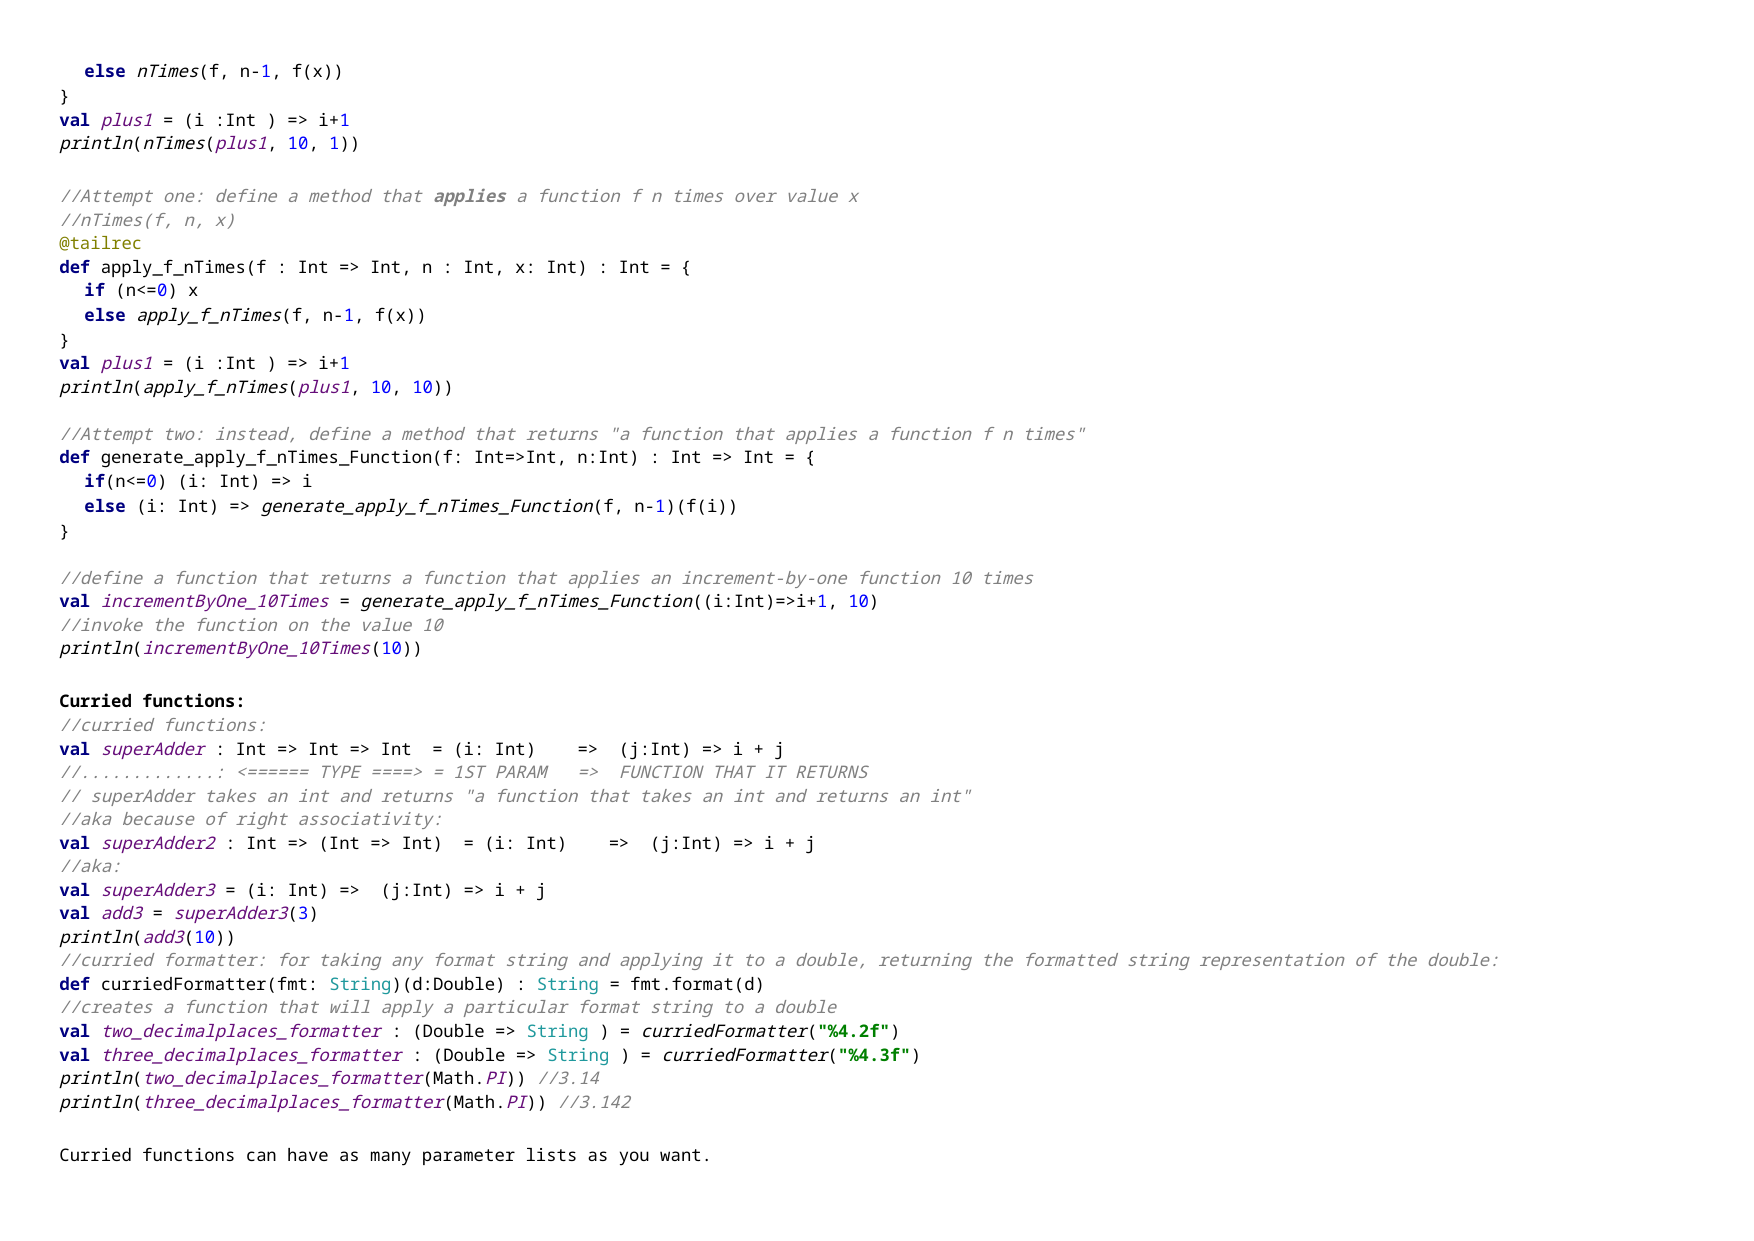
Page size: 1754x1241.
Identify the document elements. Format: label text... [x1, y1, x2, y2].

text val add3 = superAdder3(3) [59, 901, 1695, 925]
text val three_decimalplaces_formatter : (Double => String ) = curriedFormatter("%4.3f") [59, 1042, 1695, 1066]
text //Attempt two: instead, define a method that returns "a function that applies a function f n times" [59, 422, 1695, 445]
text val two_decimalplaces_formatter : (Double => String ) = curriedFormatter("%4.2f") [59, 1019, 1695, 1042]
text println(two_decimalplaces_formatter(Math.PI)) //3.14 [59, 1066, 1695, 1089]
text val plus1 = (i :Int ) => i+1 [59, 351, 1695, 375]
text //creates a function that will apply a particular format string to a double [59, 995, 1695, 1019]
text //invoke the function on the value 10 [59, 613, 1695, 636]
text //.............: <====== TYPE ====> = 1ST PARAM => FUNCTION THAT IT RETURNS [59, 760, 1695, 783]
text @tailrec [59, 231, 1695, 254]
text println(incrementByOne_10Times(10)) [59, 636, 1695, 660]
text println(add3(10)) [59, 925, 1695, 948]
text val incrementByOne_10Times = generate_apply_f_nTimes_Function((i:Int)=>i+1, 10) [59, 589, 1695, 613]
text else (i: Int) => generate_apply_f_nTimes_Function(f, n-1)(f(i)) [59, 494, 1695, 518]
text println(three_decimalplaces_formatter(Math.PI)) //3.142 [59, 1089, 1695, 1113]
text if (n<=0) x [59, 278, 1695, 303]
text //aka because of right associativity: [59, 807, 1695, 831]
text else apply_f_nTimes(f, n-1, f(x)) [59, 303, 1695, 328]
text def generate_apply_f_nTimes_Function(f: Int=>Int, n:Int) : Int => Int = { [59, 445, 1695, 469]
text //define a function that returns a function that applies an increment-by-one function 10 times [59, 566, 1695, 589]
text //nTimes(f, n, x) [59, 207, 1695, 231]
text //Attempt one: define a method that applies a function f n times over value x [59, 184, 1695, 207]
text } [59, 518, 1695, 542]
text val plus1 = (i :Int ) => i+1 [59, 107, 1695, 131]
text println(nTimes(plus1, 10, 1)) [59, 131, 1695, 154]
text else nTimes(f, n-1, f(x)) [59, 59, 1695, 84]
text } [59, 84, 1695, 107]
text Curried functions: [59, 689, 1695, 713]
text //aka: [59, 854, 1695, 878]
text val superAdder2 : Int => (Int => Int) = (i: Int) => (j:Int) => i + j [59, 831, 1695, 854]
text val superAdder3 = (i: Int) => (j:Int) => i + j [59, 878, 1695, 901]
text //curried functions: [59, 713, 1695, 736]
text def curriedFormatter(fmt: String)(d:Double) : String = fmt.format(d) [59, 972, 1695, 995]
text Curried functions can have as many parameter lists as you want. [59, 1142, 1695, 1166]
text println(apply_f_nTimes(plus1, 10, 10)) [59, 375, 1695, 398]
text val superAdder : Int => Int => Int = (i: Int) => (j:Int) => i + j [59, 736, 1695, 760]
text } [59, 328, 1695, 351]
text if(n<=0) (i: Int) => i [59, 469, 1695, 494]
text //curried formatter: for taking any format string and applying it to a double, returning the formatted string representation of the double: [59, 948, 1695, 972]
text def apply_f_nTimes(f : Int => Int, n : Int, x: Int) : Int = { [59, 254, 1695, 278]
text // superAdder takes an int and returns "a function that takes an int and returns an int" [59, 783, 1695, 807]
